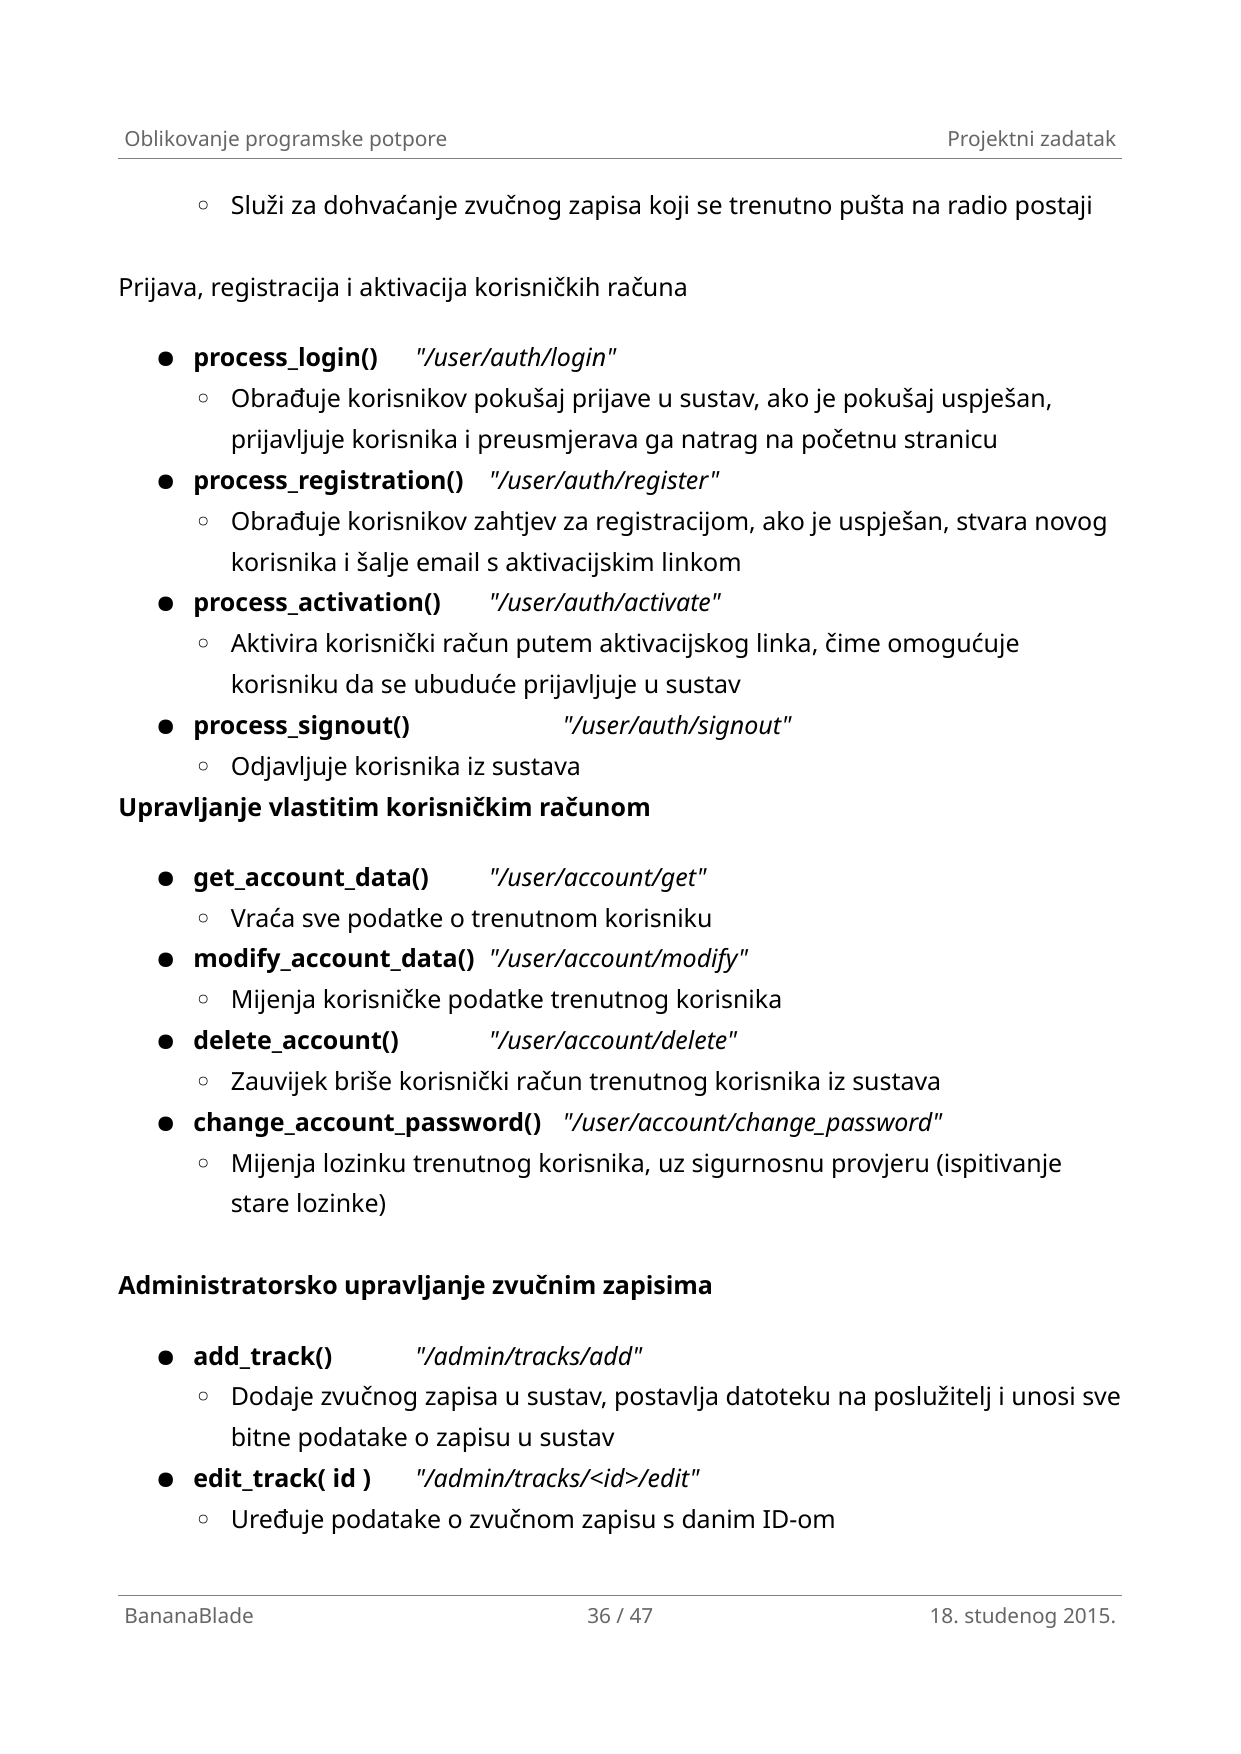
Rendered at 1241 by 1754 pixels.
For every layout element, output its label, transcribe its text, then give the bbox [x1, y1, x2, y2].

list delete_account() "/user/account/delete" [156, 1023, 1122, 1057]
list modify_account_data() "/user/account/modify" [156, 941, 1122, 975]
list Mijenja korisničke podatke trenutnog korisnika [193, 982, 1122, 1016]
list Obrađuje korisnikov pokušaj prijave u sustav, ako je pokušaj uspješan, prijavljuje korisnika i preusmjerava ga natrag na početnu stranicu [193, 381, 1122, 456]
list add_track() "/admin/tracks/add" [156, 1338, 1122, 1372]
list Mijenja lozinku trenutnog korisnika, uz sigurnosnu provjeru (ispitivanje stare lozinke) [193, 1145, 1122, 1220]
list process_activation() "/user/auth/activate" [156, 585, 1122, 619]
list Obrađuje korisnikov zahtjev za registracijom, ako je uspješan, stvara novog korisnika i šalje email s aktivacijskim linkom [193, 503, 1122, 578]
list get_account_data() "/user/account/get" [156, 859, 1122, 893]
list Služi za dohvaćanje zvučnog zapisa koji se trenutno pušta na radio postaji [193, 188, 1122, 222]
text Administratorsko upravljanje zvučnim zapisima [118, 1268, 1122, 1302]
text Upravljanje vlastitim korisničkim računom [118, 789, 1122, 823]
list Zauvijek briše korisnički račun trenutnog korisnika iz sustava [193, 1064, 1122, 1098]
list edit_track( id ) "/admin/tracks/<id>/edit" [156, 1461, 1122, 1495]
list change_account_password() "/user/account/change_password" [156, 1104, 1122, 1138]
list Odjavljuje korisnika iz sustava [193, 748, 1122, 782]
list Aktivira korisnički račun putem aktivacijskog linka, čime omogućuje korisniku da se ubuduće prijavljuje u sustav [193, 626, 1122, 701]
list Vraća sve podatke o trenutnom korisniku [193, 900, 1122, 934]
list process_login() "/user/auth/login" [156, 340, 1122, 374]
list process_signout() "/user/auth/signout" [156, 707, 1122, 742]
list Uređuje podatake o zvučnom zapisu s danim ID-om [193, 1501, 1122, 1536]
list process_registration() "/user/auth/register" [156, 462, 1122, 497]
list Dodaje zvučnog zapisa u sustav, postavlja datoteku na poslužitelj i unosi sve bitne podatake o zapisu u sustav [193, 1379, 1122, 1454]
text Prijava, registracija i aktivacija korisničkih računa [118, 270, 1122, 304]
